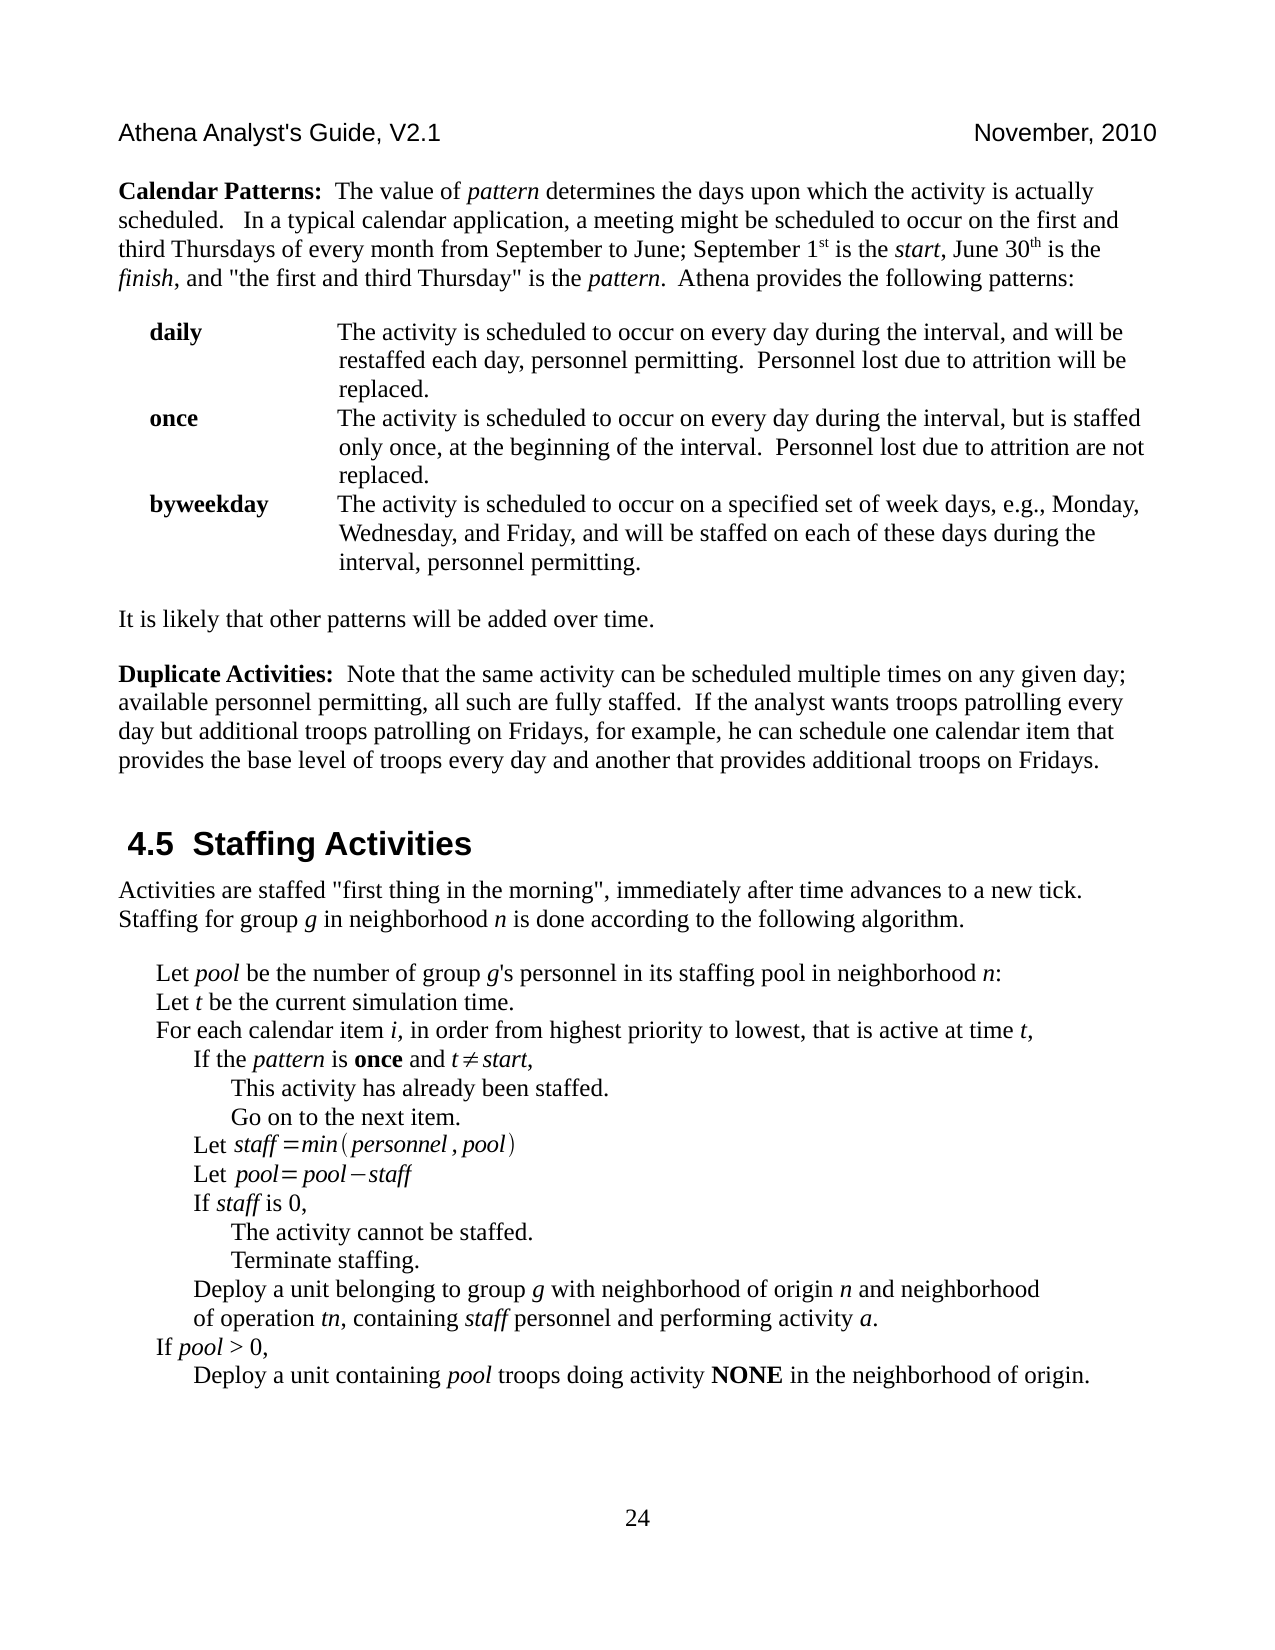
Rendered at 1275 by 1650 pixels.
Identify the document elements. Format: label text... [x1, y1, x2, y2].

text If the pattern is once and , [118, 1044, 1157, 1073]
text Deploy a unit belonging to group g with neighborhood of origin n and neighborhood [118, 1274, 1157, 1303]
text Activities are staffed "first thing in the morning", immediately after time advances to a new tick. Staffing for group g in neighborhood n is done according to the following algorithm. [118, 875, 1157, 933]
text If pool > 0, [118, 1332, 1157, 1361]
text daily The activity is scheduled to occur on every day during the interval, and will be restaffed each day, personnel permitting. Personnel lost due to attrition will be replaced. [149, 317, 1157, 403]
text The activity cannot be staffed. [118, 1217, 1157, 1246]
text This activity has already been staffed. [118, 1073, 1157, 1102]
text Deploy a unit containing pool troops doing activity NONE in the neighborhood of origin. [118, 1361, 1157, 1389]
text If staff is 0, [118, 1188, 1157, 1217]
text once The activity is scheduled to occur on every day during the interval, but is staffed only once, at the beginning of the interval. Personnel lost due to attrition are not replaced. [149, 403, 1157, 489]
text Let [118, 1159, 1157, 1188]
text Let [118, 1131, 1157, 1159]
text byweekday The activity is scheduled to occur on a specified set of week days, e.g., Monday, Wednesday, and Friday, and will be staffed on each of these days during the interval, personnel permitting. [149, 489, 1157, 576]
subtitle Staffing Activities [118, 824, 1157, 863]
text Terminate staffing. [118, 1246, 1157, 1274]
text For each calendar item i, in order from highest priority to lowest, that is active at time t, [118, 1016, 1157, 1044]
text Calendar Patterns: The value of pattern determines the days upon which the activity is actually scheduled. In a typical calendar application, a meeting might be scheduled to occur on the first and third Thursdays of every month from September to June; September 1st is the start, June 30th is the finish, and "the first and third Thursday" is the pattern. Athena provides the following patterns: [118, 176, 1157, 291]
text Let t be the current simulation time. [118, 987, 1157, 1016]
text It is likely that other patterns will be added over time. [118, 604, 1157, 633]
text of operation tn, containing staff personnel and performing activity a. [118, 1303, 1157, 1332]
text Go on to the next item. [118, 1102, 1157, 1131]
text Duplicate Activities: Note that the same activity can be scheduled multiple times on any given day; available personnel permitting, all such are fully staffed. If the analyst wants troops patrolling every day but additional troops patrolling on Fridays, for example, he can schedule one calendar item that provides the base level of troops every day and another that provides additional troops on Fridays. [118, 659, 1157, 774]
text Let pool be the number of group g's personnel in its staffing pool in neighborhood n: [118, 958, 1157, 987]
